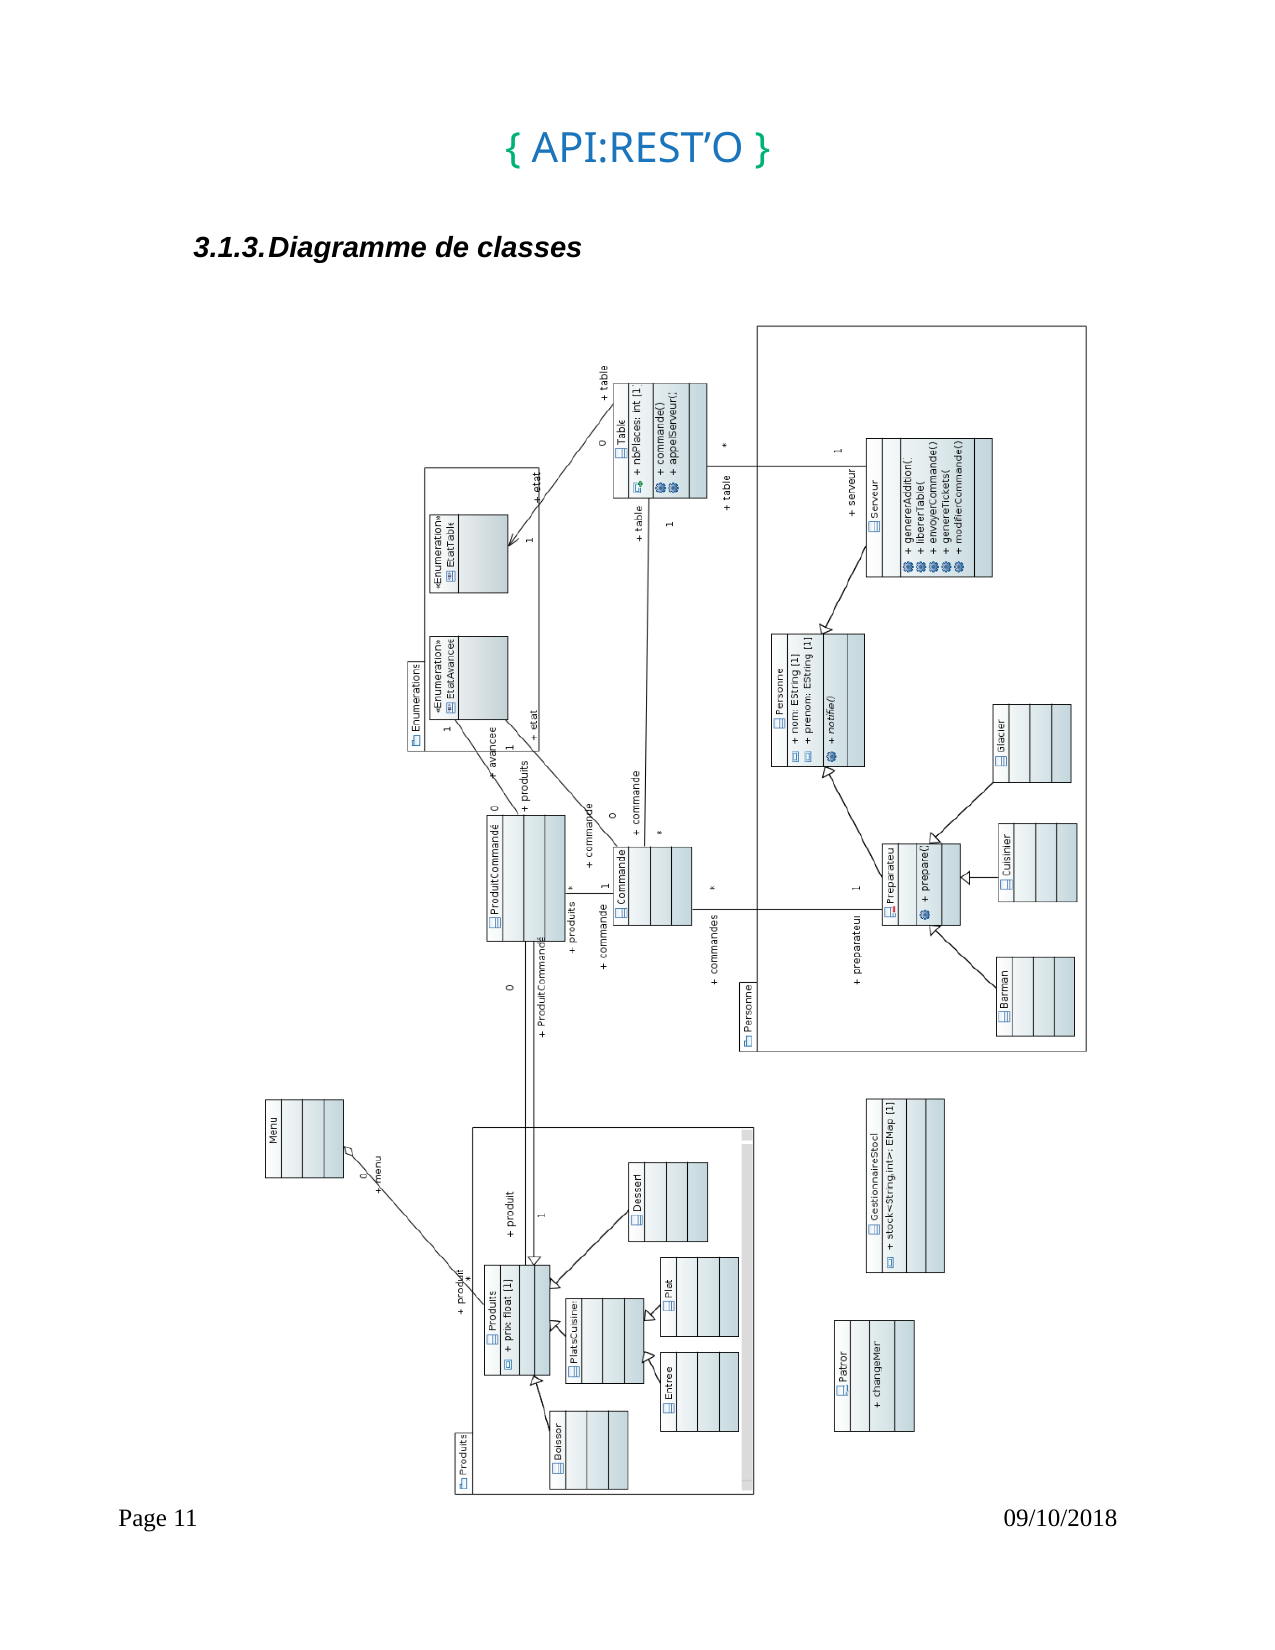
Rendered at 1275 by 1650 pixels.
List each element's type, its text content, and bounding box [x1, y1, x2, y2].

subtitle Diagramme de classes [193, 230, 1157, 263]
picture [257, 317, 1095, 1502]
